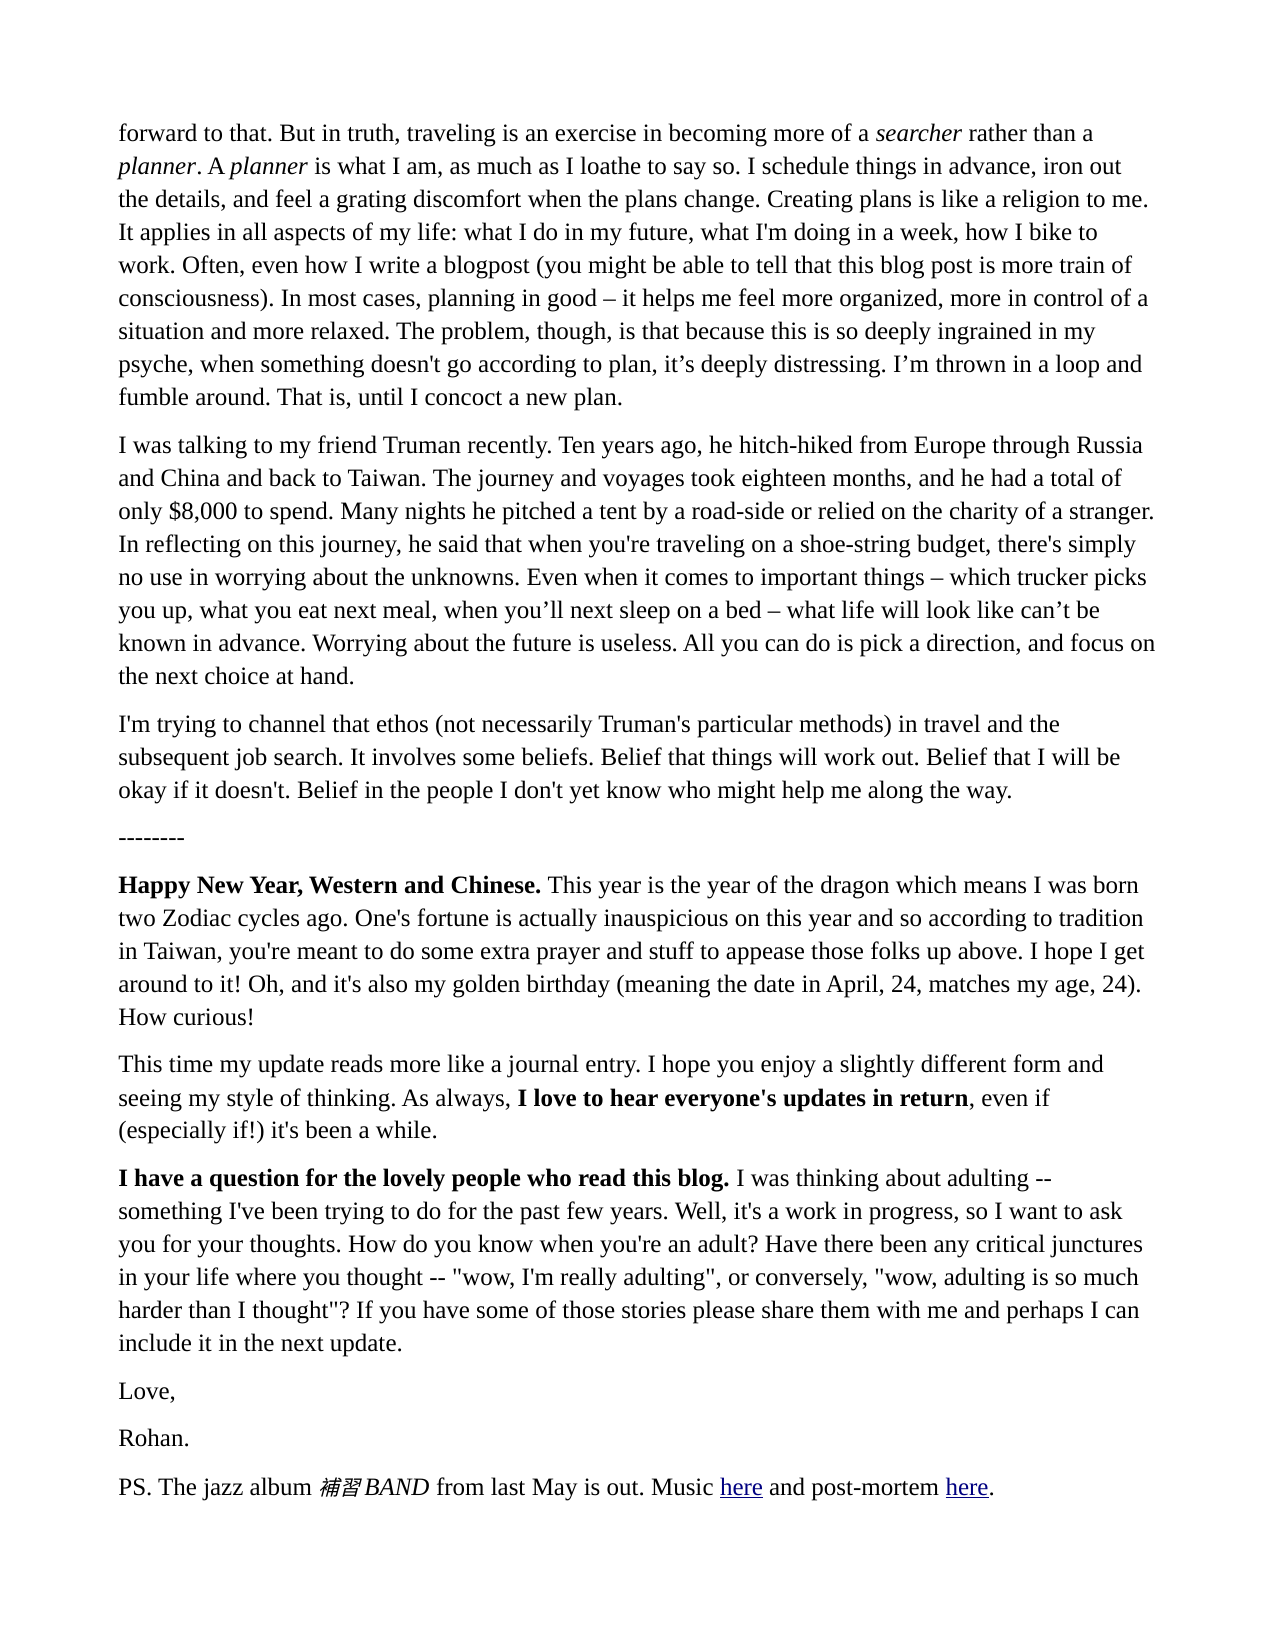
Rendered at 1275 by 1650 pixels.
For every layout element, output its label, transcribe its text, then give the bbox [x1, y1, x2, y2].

text I was talking to my friend Truman recently. Ten years ago, he hitch-hiked from Europe through Russia and China and back to Taiwan. The journey and voyages took eighteen months, and he had a total of only $8,000 to spend. Many nights he pitched a tent by a road-side or relied on the charity of a stranger. In reflecting on this journey, he said that when you're traveling on a shoe-string budget, there's simply no use in worrying about the unknowns. Even when it comes to important things – which trucker picks you up, what you eat next meal, when you’ll next sleep on a bed – what life will look like can’t be known in advance. Worrying about the future is useless. All you can do is pick a direction, and focus on the next choice at hand. [118, 430, 1157, 690]
text I have a question for the lovely people who read this blog. I was thinking about adulting -- something I've been trying to do for the past few years. Well, it's a work in progress, so I want to ask you for your thoughts. How do you know when you're an adult? Have there been any critical junctures in your life where you thought -- "wow, I'm really adulting", or conversely, "wow, adulting is so much harder than I thought"? If you have some of those stories please share them with me and perhaps I can include it in the next update. [118, 1163, 1157, 1357]
text Happy New Year, Western and Chinese. This year is the year of the dragon which means I was born two Zodiac cycles ago. One's fortune is actually inauspicious on this year and so according to tradition in Taiwan, you're meant to do some extra prayer and stuff to appease those folks up above. I hope I get around to it! Oh, and it's also my golden birthday (meaning the date in April, 24, matches my age, 24). How curious! [118, 870, 1157, 1031]
text I'm trying to channel that ethos (not necessarily Truman's particular methods) in travel and the subsequent job search. It involves some beliefs. Belief that things will work out. Belief that I will be okay if it doesn't. Belief in the people I don't yet know who might help me along the way. [118, 709, 1157, 803]
text Rohan. [118, 1423, 1157, 1452]
text Love, [118, 1376, 1157, 1405]
text This time my update reads more like a journal entry. I hope you enjoy a slightly different form and seeing my style of thinking. As always, I love to hear everyone's updates in return, even if (especially if!) it's been a while. [118, 1049, 1157, 1144]
text forward to that. But in truth, traveling is an exercise in becoming more of a searcher rather than a planner. A planner is what I am, as much as I loathe to say so. I schedule things in advance, iron out the details, and feel a grating discomfort when the plans change. Creating plans is like a religion to me. It applies in all aspects of my life: what I do in my future, what I'm doing in a week, how I bike to work. Often, even how I write a blogpost (you might be able to tell that this blog post is more train of consciousness). In most cases, planning in good – it helps me feel more organized, more in control of a situation and more relaxed. The problem, though, is that because this is so deeply ingrained in my psyche, when something doesn't go according to plan, it’s deeply distressing. I’m thrown in a loop and fumble around. That is, until I concoct a new plan. [118, 118, 1157, 411]
text PS. The jazz album 補習BAND from last May is out. Music here and post-mortem here. [118, 1471, 1157, 1501]
text -------- [118, 822, 1157, 851]
